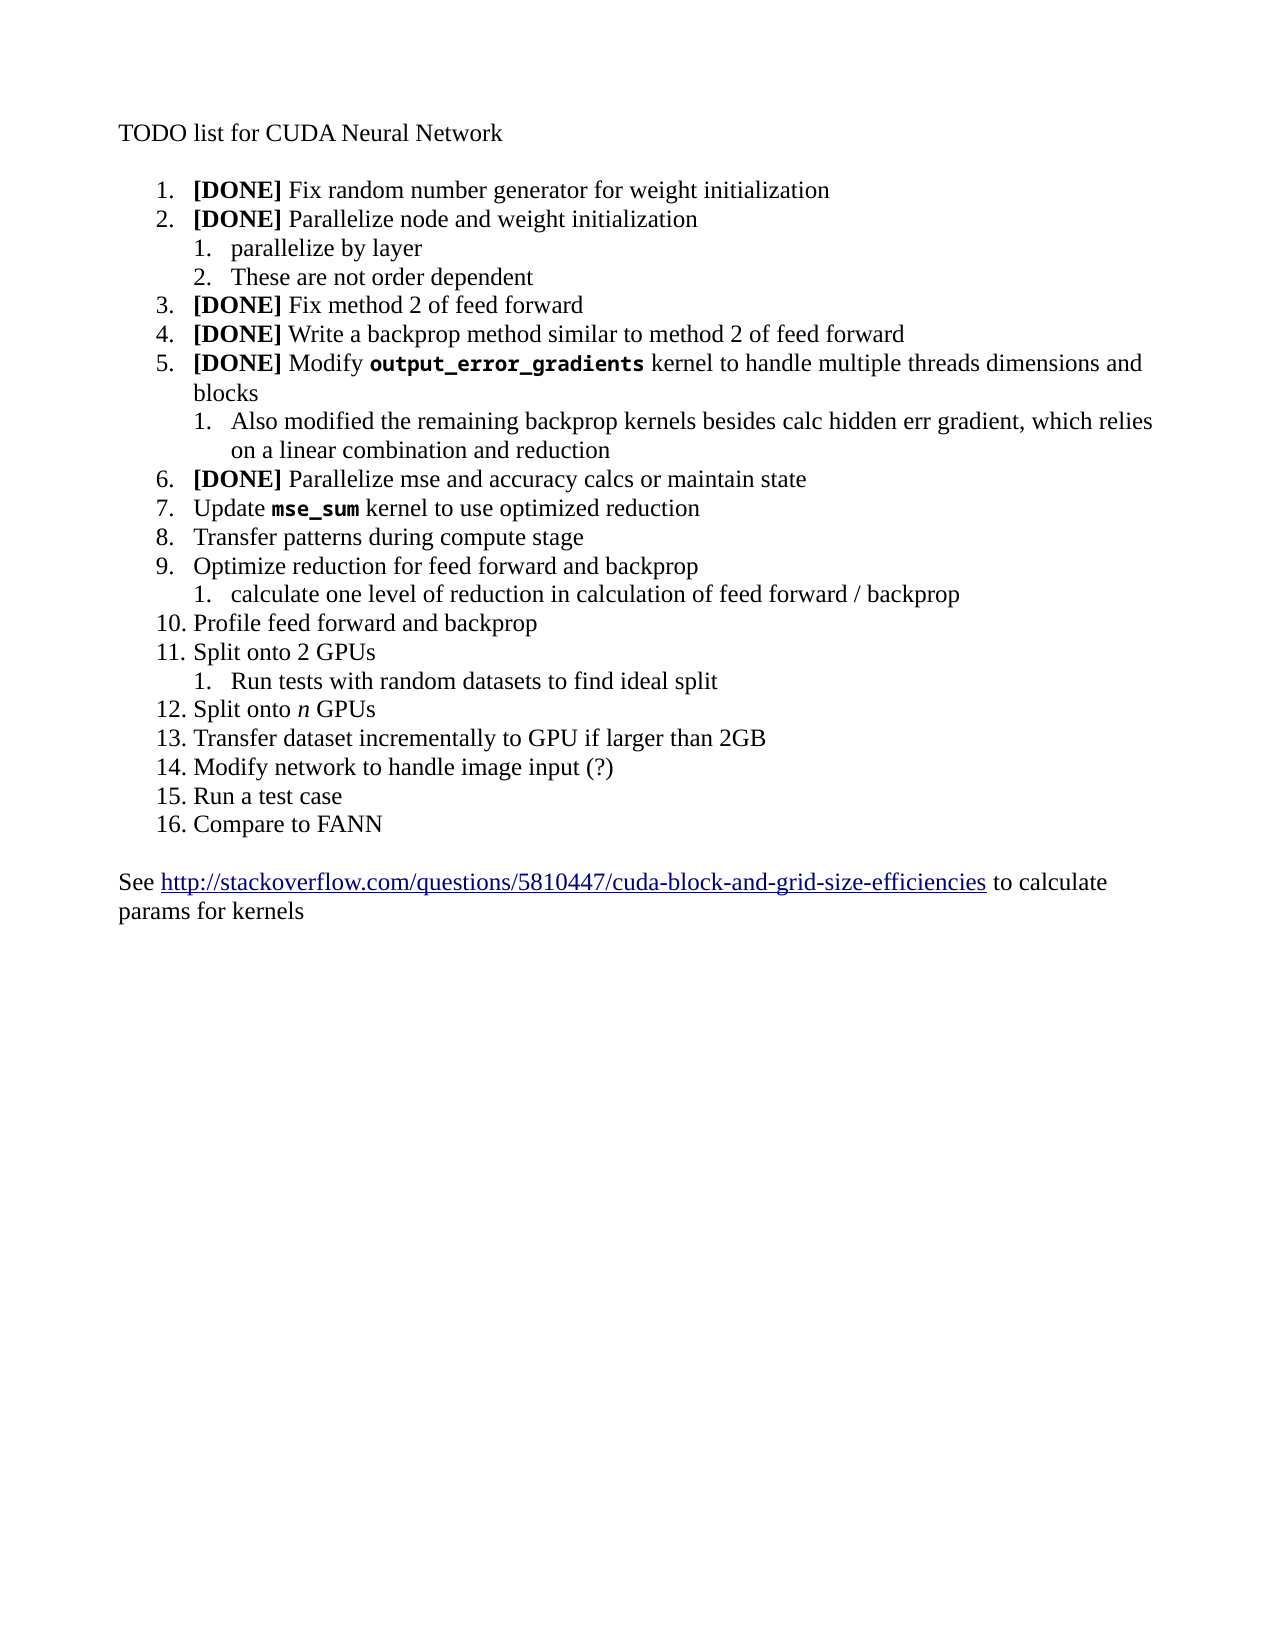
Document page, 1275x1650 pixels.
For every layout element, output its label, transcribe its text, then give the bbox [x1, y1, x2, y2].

list Compare to FANN [156, 809, 1157, 838]
list Modify network to handle image input (?) [156, 752, 1157, 781]
list Profile feed forward and backprop [156, 608, 1157, 637]
list Run tests with random datasets to find ideal split [193, 666, 1157, 694]
list [DONE] Fix random number generator for weight initialization [156, 176, 1157, 204]
list Also modified the remaining backprop kernels besides calc hidden err gradient, which relies on a linear combination and reduction [193, 406, 1157, 464]
list Run a test case [156, 781, 1157, 809]
list Transfer dataset incrementally to GPU if larger than 2GB [156, 723, 1157, 752]
text TODO list for CUDA Neural Network [118, 118, 1157, 147]
list Optimize reduction for feed forward and backprop [156, 551, 1157, 579]
list [DONE] Fix method 2 of feed forward [156, 291, 1157, 319]
list [DONE] Modify output_error_gradients kernel to handle multiple threads dimensions and blocks [156, 348, 1157, 406]
list These are not order dependent [193, 262, 1157, 291]
list [DONE] Write a backprop method similar to method 2 of feed forward [156, 319, 1157, 348]
list [DONE] Parallelize node and weight initialization [156, 204, 1157, 233]
list Update mse_sum kernel to use optimized reduction [156, 493, 1157, 522]
list Transfer patterns during compute stage [156, 522, 1157, 551]
text See http://stackoverflow.com/questions/5810447/cuda-block-and-grid-size-efficiencies to calculate params for kernels [118, 867, 1157, 924]
list calculate one level of reduction in calculation of feed forward / backprop [193, 579, 1157, 608]
list Split onto n GPUs [156, 694, 1157, 723]
list Split onto 2 GPUs [156, 637, 1157, 666]
list [DONE] Parallelize mse and accuracy calcs or maintain state [156, 464, 1157, 493]
list parallelize by layer [193, 233, 1157, 262]
